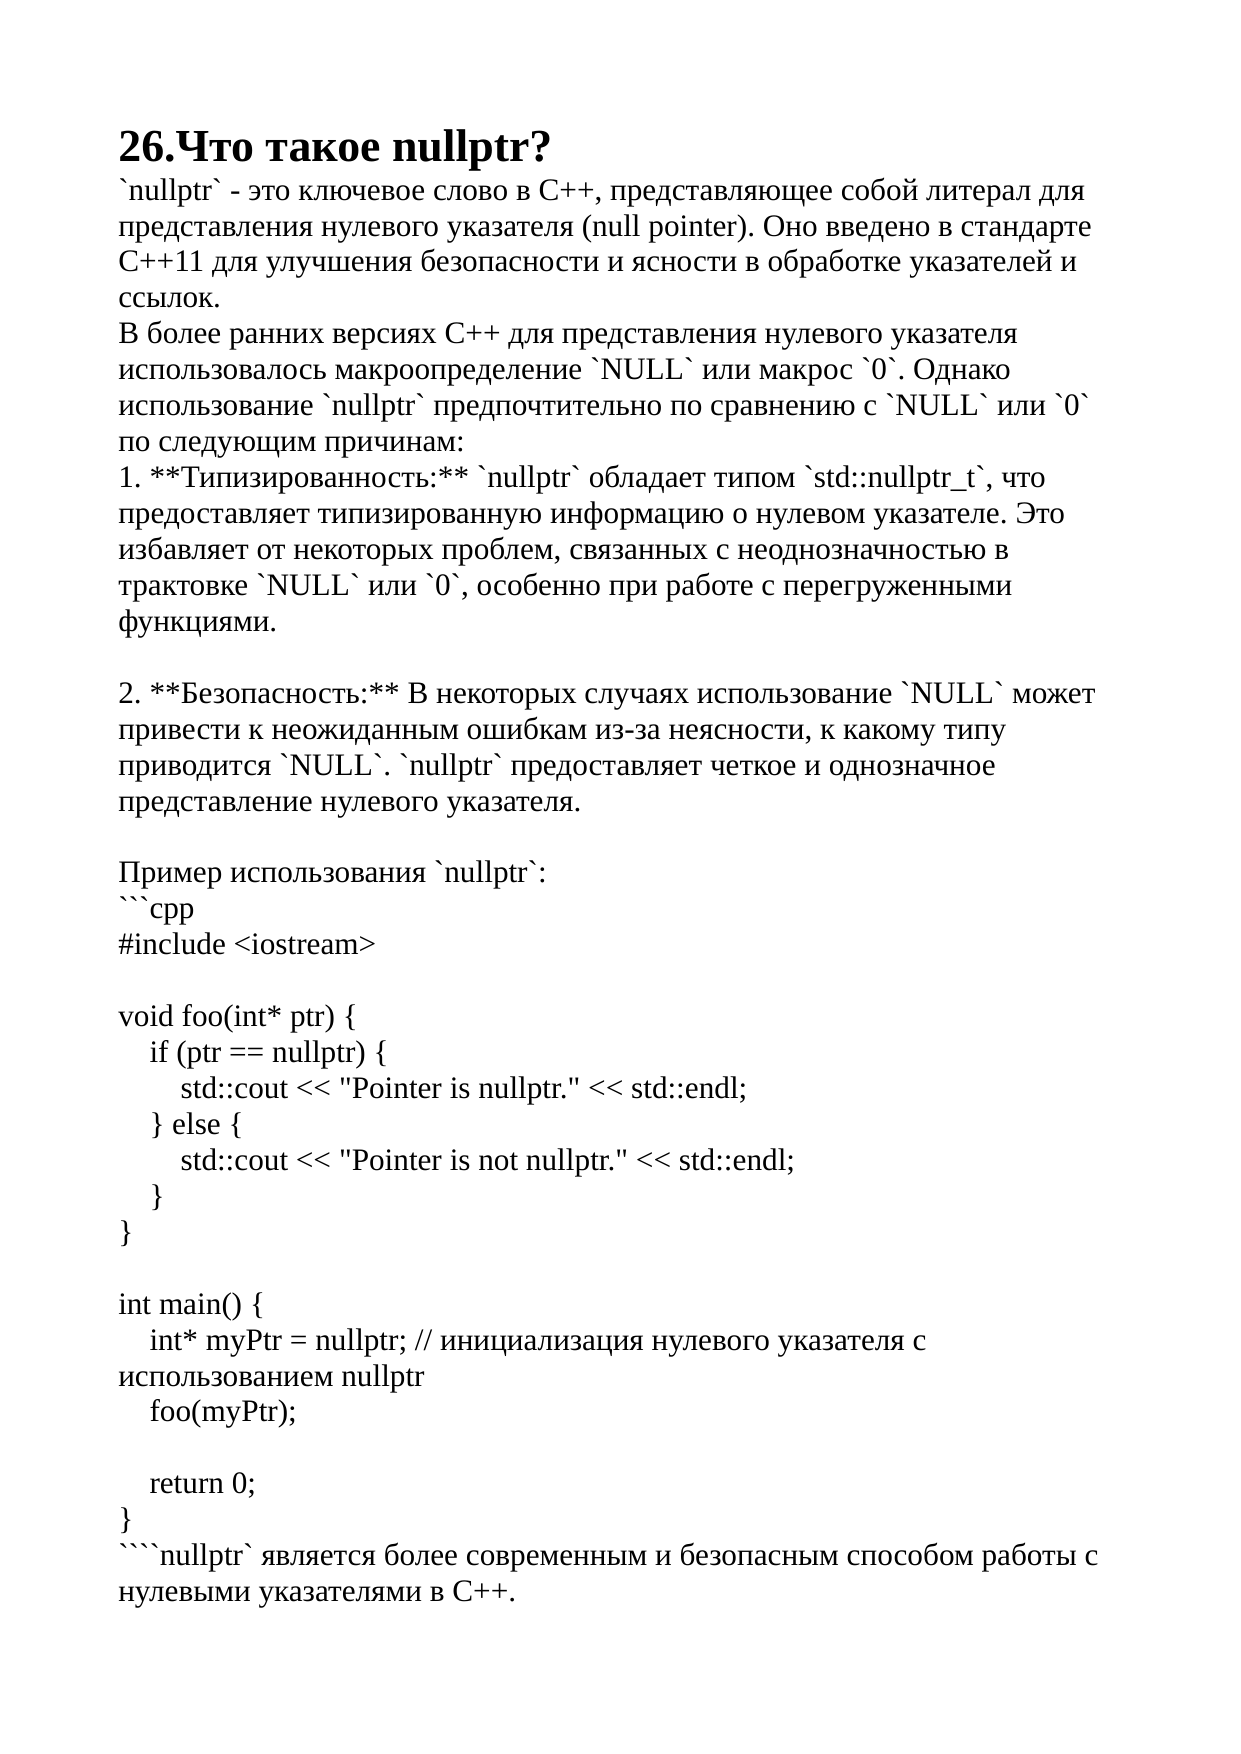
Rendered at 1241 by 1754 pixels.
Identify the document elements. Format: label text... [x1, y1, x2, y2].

text } else { [118, 1105, 1122, 1141]
text #include <iostream> [118, 926, 1122, 961]
text if (ptr == nullptr) { [118, 1033, 1122, 1069]
text } [118, 1213, 1122, 1249]
text } [118, 1177, 1122, 1213]
text int* myPtr = nullptr; // инициализация нулевого указателя с использованием nullptr [118, 1321, 1122, 1393]
text foo(myPtr); [118, 1393, 1122, 1429]
text В более ранних версиях C++ для представления нулевого указателя использовалось макроопределение `NULL` или макрос `0`. Однако использование `nullptr` предпочтительно по сравнению с `NULL` или `0` по следующим причинам: [118, 314, 1122, 458]
text std::cout << "Pointer is nullptr." << std::endl; [118, 1069, 1122, 1105]
text int main() { [118, 1285, 1122, 1321]
text void foo(int* ptr) { [118, 997, 1122, 1033]
text 1. **Типизированность:** `nullptr` обладает типом `std::nullptr_t`, что предоставляет типизированную информацию о нулевом указателе. Это избавляет от некоторых проблем, связанных с неоднозначностью в трактовке `NULL` или `0`, особенно при работе с перегруженными функциями. [118, 458, 1122, 638]
text ```cpp [118, 889, 1122, 926]
text std::cout << "Pointer is not nullptr." << std::endl; [118, 1141, 1122, 1177]
text } [118, 1501, 1122, 1536]
text `nullptr` - это ключевое слово в C++, представляющее собой литерал для представления нулевого указателя (null pointer). Оно введено в стандарте C++11 для улучшения безопасности и ясности в обработке указателей и ссылок. [118, 171, 1122, 314]
text return 0; [118, 1464, 1122, 1501]
text ````nullptr` является более современным и безопасным способом работы с нулевыми указателями в C++. [118, 1536, 1122, 1608]
text 26.Что такое nullptr? [118, 118, 1122, 171]
text Пример использования `nullptr`: [118, 854, 1122, 889]
text 2. **Безопасность:** В некоторых случаях использование `NULL` может привести к неожиданным ошибкам из-за неясности, к какому типу приводится `NULL`. `nullptr` предоставляет четкое и однозначное представление нулевого указателя. [118, 674, 1122, 818]
